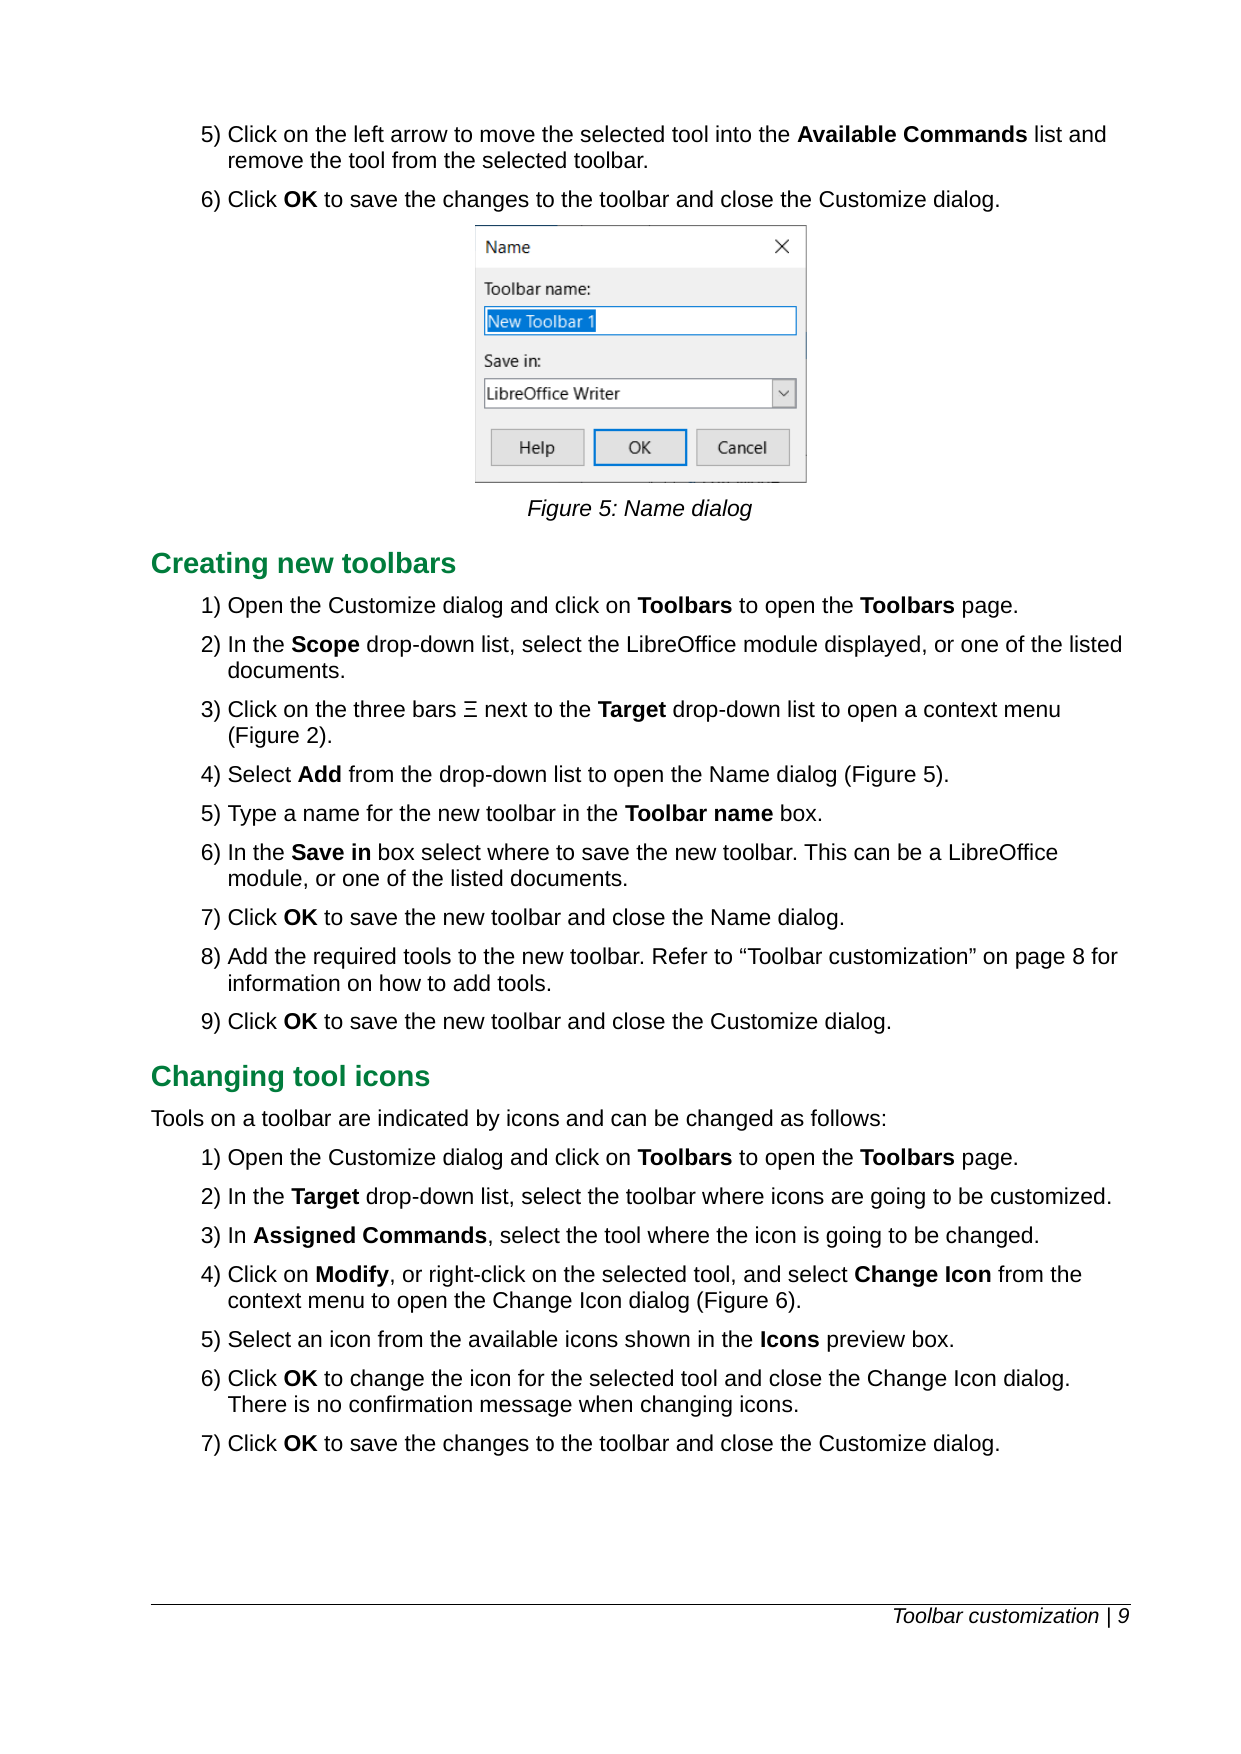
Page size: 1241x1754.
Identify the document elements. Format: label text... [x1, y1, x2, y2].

list In the Target drop‑down list, select the toolbar where icons are going to be customized. [227, 1183, 1131, 1209]
list Open the Customize dialog and click on Toolbars to open the Toolbars page. [227, 592, 1131, 618]
list Click on the left arrow to move the selected tool into the Available Commands list and remove the tool from the selected toolbar. [227, 121, 1131, 174]
list Select Add from the drop‑down list to open the Name dialog (Figure 5). [227, 761, 1131, 788]
list Click on Modify, or right-click on the selected tool, and select Change Icon from the context menu to open the Change Icon dialog (Figure 6). [227, 1261, 1131, 1313]
list Click OK to change the icon for the selected tool and close the Change Icon dialog. There is no confirmation message when changing icons. [227, 1365, 1131, 1418]
list Click OK to save the changes to the toolbar and close the Customize dialog. [227, 186, 1131, 213]
list Click OK to save the changes to the toolbar and close the Customize dialog. [227, 1430, 1131, 1456]
list Click OK to save the new toolbar and close the Customize dialog. [227, 1008, 1131, 1035]
list In the Save in box select where to save the new toolbar. This can be a LibreOffice module, or one of the listed documents. [227, 839, 1131, 892]
list Add the required tools to the new toolbar. Refer to “Toolbar customization” on page 8 for information on how to add tools. [227, 943, 1131, 996]
picture [475, 225, 807, 483]
list Click on the three bars Ξ next to the Target drop‑down list to open a context menu (Figure 2). [227, 696, 1131, 749]
list Type a name for the new toolbar in the Toolbar name box. [227, 800, 1131, 827]
list Select an icon from the available icons shown in the Icons preview box. [227, 1326, 1131, 1352]
list In the Scope drop‑down list, select the LibreOffice module displayed, or one of the listed documents. [227, 631, 1131, 684]
list Tools on a toolbar are indicated by icons and can be changed as follows: [151, 1105, 1131, 1132]
subtitle Changing tool icons [151, 1059, 1131, 1093]
list Click OK to save the new toolbar and close the Name dialog. [227, 904, 1131, 931]
list In Assigned Commands, select the tool where the icon is going to be changed. [227, 1222, 1131, 1248]
text Figure 5: Name dialog [475, 495, 807, 521]
subtitle Creating new toolbars [151, 546, 1131, 580]
list Open the Customize dialog and click on Toolbars to open the Toolbars page. [227, 1144, 1131, 1171]
